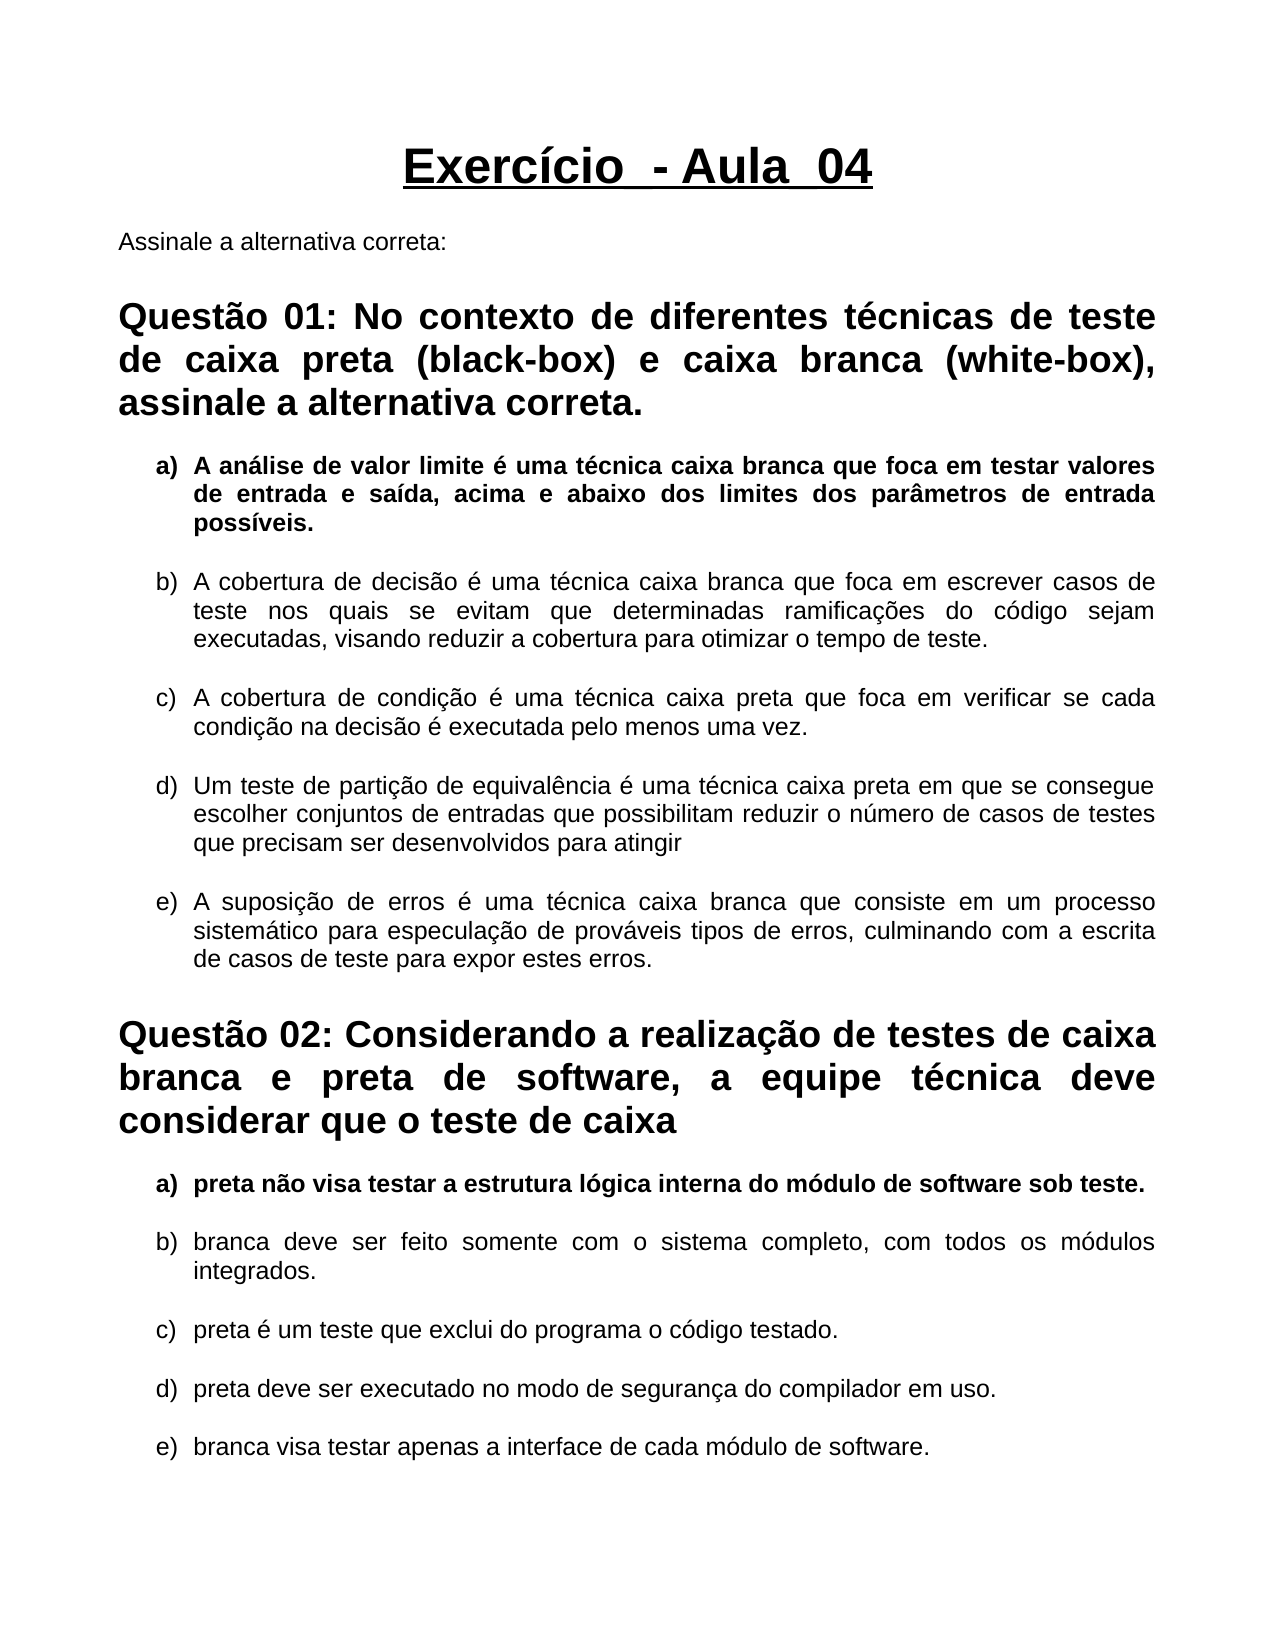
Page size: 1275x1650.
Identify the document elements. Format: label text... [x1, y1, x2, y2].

title Exercício_- Aula_04 [118, 136, 1157, 194]
subtitle Questão 02: Considerando a realização de testes de caixa branca e preta de software, a equipe técnica deve considerar que o teste de caixa [118, 1012, 1157, 1142]
list A cobertura de decisão é uma técnica caixa branca que foca em escrever casos de teste nos quais se evitam que determinadas ramificações do código sejam executadas, visando reduzir a cobertura para otimizar o tempo de teste. [156, 567, 1157, 653]
list branca visa testar apenas a interface de cada módulo de software. [156, 1432, 1157, 1461]
list A cobertura de condição é uma técnica caixa preta que foca em verificar se cada condição na decisão é executada pelo menos uma vez. [156, 683, 1157, 741]
list A análise de valor limite é uma técnica caixa branca que foca em testar valores de entrada e saída, acima e abaixo dos limites dos parâmetros de entrada possíveis. [156, 451, 1157, 537]
list preta deve ser executado no modo de segurança do compilador em uso. [156, 1373, 1157, 1402]
text Assinale a alternativa correta: [118, 227, 1157, 255]
list preta é um teste que exclui do programa o código testado. [156, 1315, 1157, 1343]
list A suposição de erros é uma técnica caixa branca que consiste em um processo sistemático para especulação de prováveis tipos de erros, culminando com a escrita de casos de teste para expor estes erros. [156, 887, 1157, 973]
list Um teste de partição de equivalência é uma técnica caixa preta em que se consegue escolher conjuntos de entradas que possibilitam reduzir o número de casos de testes que precisam ser desenvolvidos para atingir [156, 771, 1157, 857]
list branca deve ser feito somente com o sistema completo, com todos os módulos integrados. [156, 1227, 1157, 1285]
subtitle Questão 01: No contexto de diferentes técnicas de teste de caixa preta (black-box) e caixa branca (white-box), assinale a alternativa correta. [118, 294, 1157, 424]
list preta não visa testar a estrutura lógica interna do módulo de software sob teste. [156, 1168, 1157, 1197]
